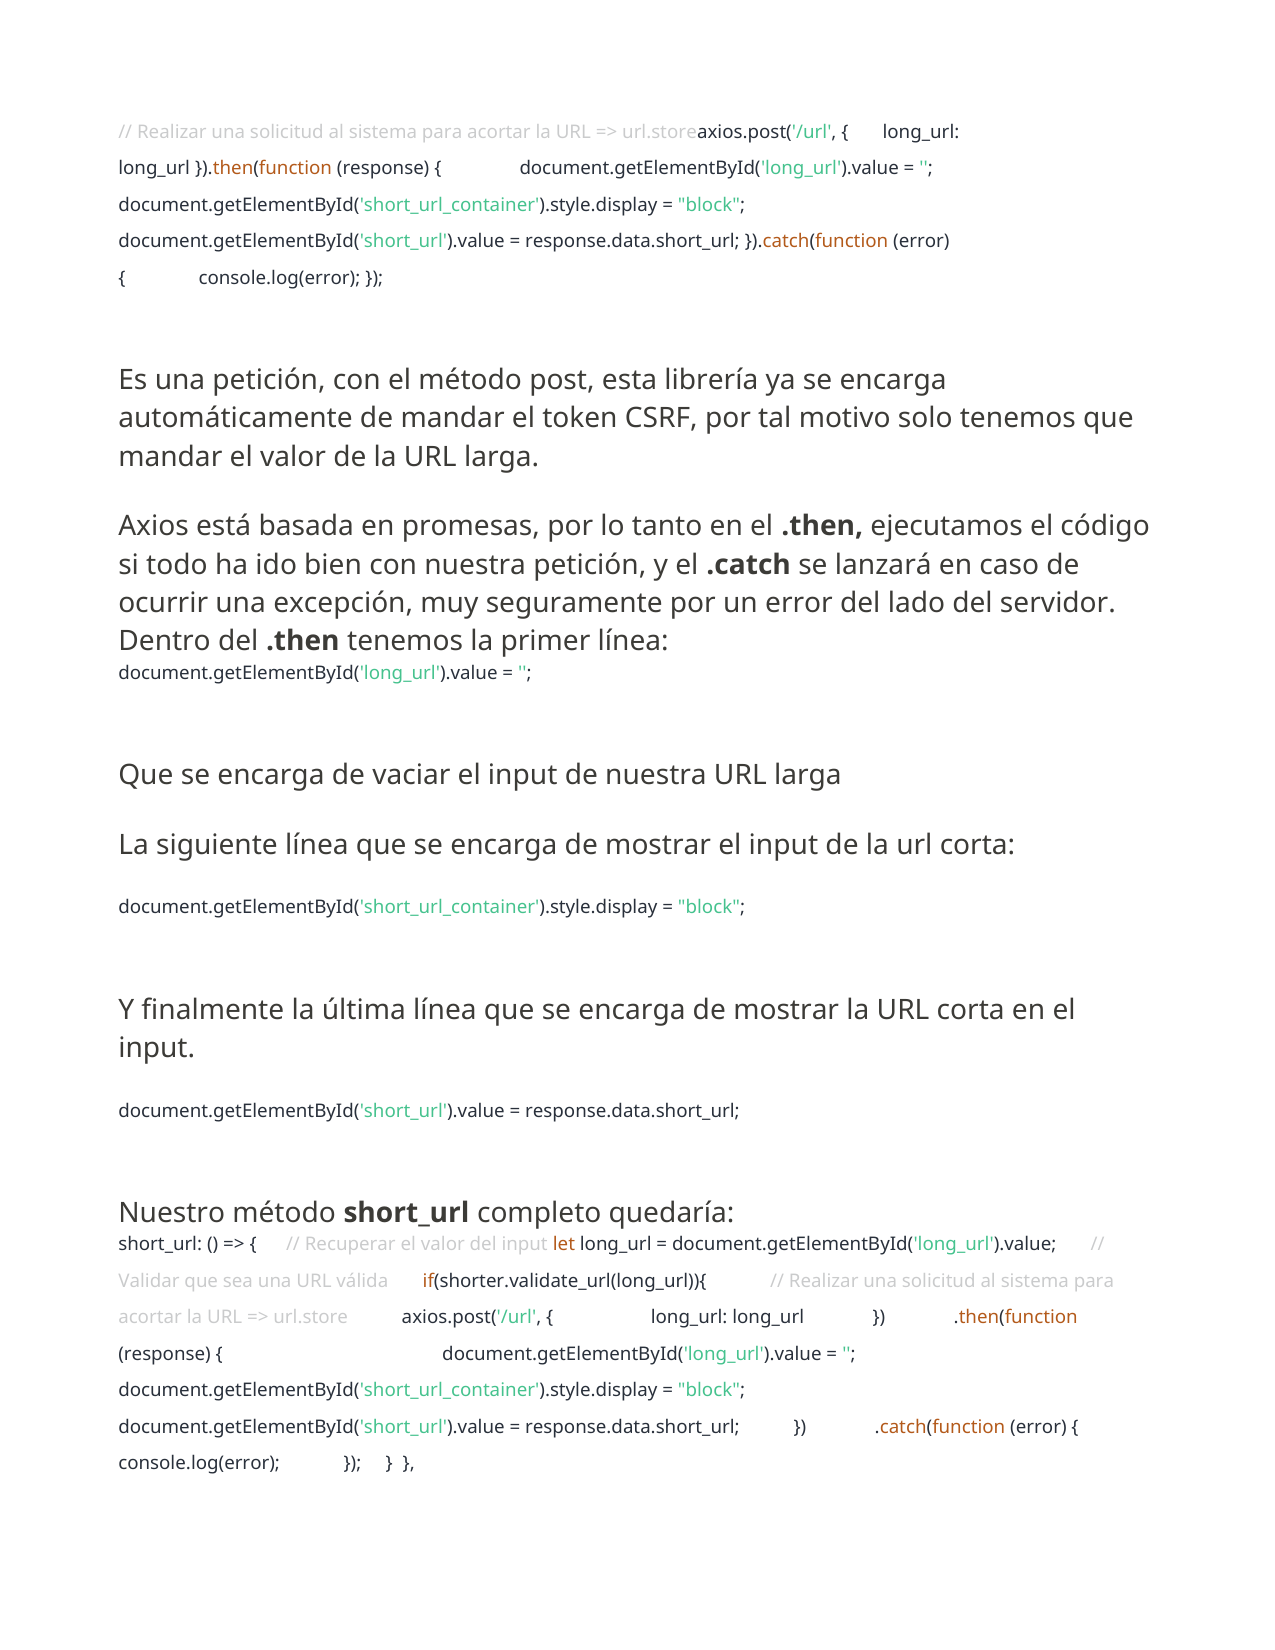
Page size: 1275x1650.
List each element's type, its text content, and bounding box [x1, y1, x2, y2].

text document.getElementById('short_url_container').style.display = "block"; [118, 893, 1157, 919]
text // Realizar una solicitud al sistema para acortar la URL => url.storeaxios.post('/url', { long_url: long_url }).then(function (response) { document.getElementById('long_url').value = ''; document.getElementById('short_url_container').style.display = "block"; document.getElementById('short_url').value = response.data.short_url; }).catch(function (error) { console.log(error); }); [118, 118, 1157, 289]
text Nuestro método short_url completo quedaría: [118, 1192, 1157, 1231]
text Dentro del .then tenemos la primer línea: [118, 621, 1157, 659]
text document.getElementById('long_url').value = ''; [118, 659, 1157, 684]
text Que se encarga de vaciar el input de nuestra URL larga [118, 754, 1157, 793]
text Axios está basada en promesas, por lo tanto en el .then, ejecutamos el código si todo ha ido bien con nuestra petición, y el .catch se lanzará en caso de ocurrir una excepción, muy seguramente por un error del lado del servidor. [118, 506, 1157, 621]
text Y finalmente la última línea que se encarga de mostrar la URL corta en el input. [118, 989, 1157, 1066]
text short_url: () => { // Recuperar el valor del input let long_url = document.getElementById('long_url').value; // Validar que sea una URL válida if(shorter.validate_url(long_url)){ // Realizar una solicitud al sistema para acortar la URL => url.store axios.post('/url', { long_url: long_url }) .then(function (response) { document.getElementById('long_url').value = ''; document.getElementById('short_url_container').style.display = "block"; document.getElementById('short_url').value = response.data.short_url; }) .catch(function (error) { console.log(error); }); } }, [118, 1231, 1157, 1475]
text La siguiente línea que se encarga de mostrar el input de la url corta: [118, 824, 1157, 862]
text document.getElementById('short_url').value = response.data.short_url; [118, 1097, 1157, 1122]
text Es una petición, con el método post, esta librería ya se encarga automáticamente de mandar el token CSRF, por tal motivo solo tenemos que mandar el valor de la URL larga. [118, 359, 1157, 474]
